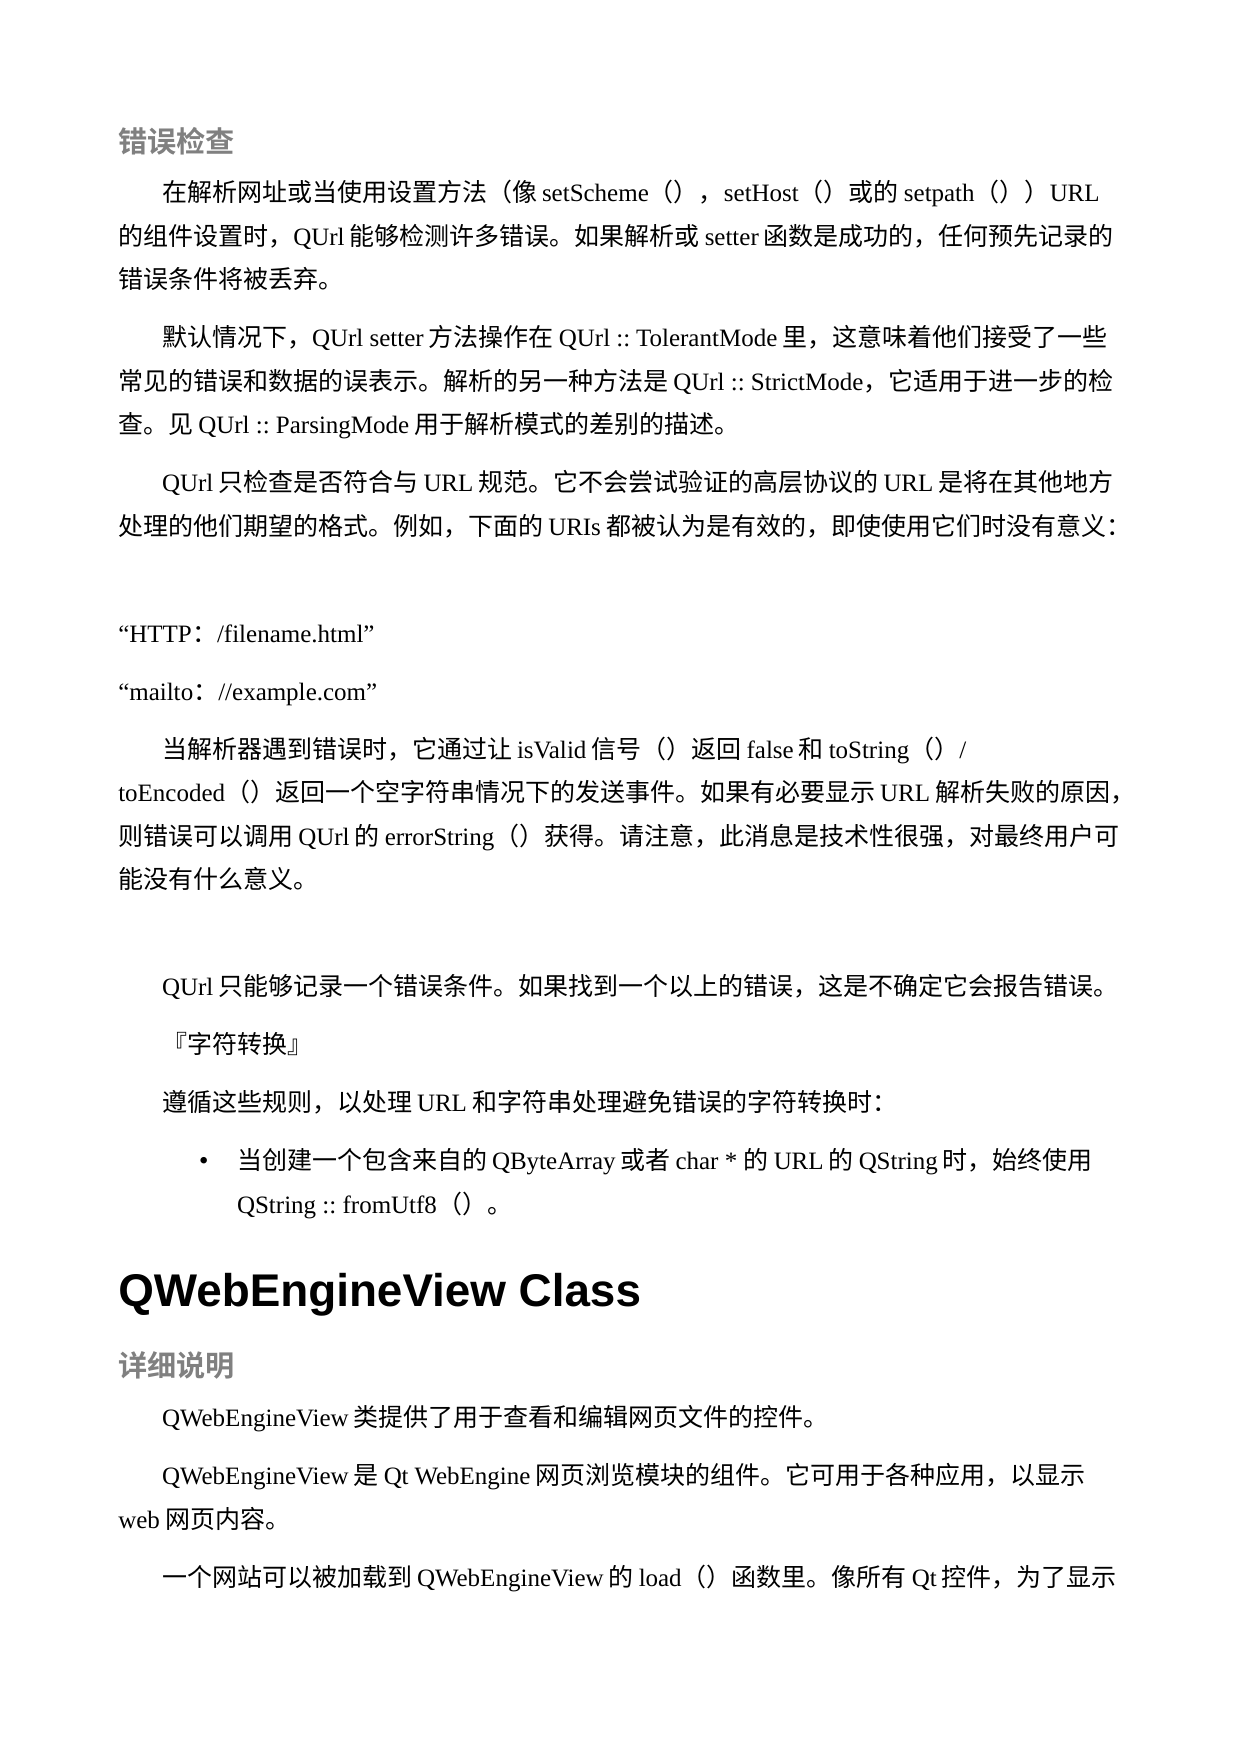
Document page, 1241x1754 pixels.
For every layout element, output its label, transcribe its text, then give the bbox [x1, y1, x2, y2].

text QUrl只能够记录一个错误条件。如果找到一个以上的错误，这是不确定它会报告错误。 [118, 967, 1122, 1003]
text QWebEngineView是Qt WebEngine网页浏览模块的组件。它可用于各种应用，以显示web网页内容。 [118, 1456, 1122, 1535]
text 『字符转换』 [118, 1025, 1122, 1061]
text 当解析器遇到错误时，它通过让isValid信号（）返回false和toString（）/ toEncoded（）返回一个空字符串情况下的发送事件。如果有必要显示URL解析失败的原因，则错误可以调用QUrl的errorString（）获得。请注意，此消息是技术性很强，对最终用户可能没有什么意义。 [118, 729, 1122, 896]
subtitle 详细说明 [118, 1343, 1122, 1385]
text 默认情况下，QUrl setter方法操作在QUrl :: TolerantMode里，这意味着他们接受了一些常见的错误和数据的误表示。解析的另一种方法是QUrl :: StrictMode，它适用于进一步的检查。见QUrl :: ParsingMode用于解析模式的差别的描述。 [118, 318, 1122, 441]
text 一个网站可以被加载到QWebEngineView的load（）函数里。像所有Qt控件，为了显示 [118, 1557, 1122, 1593]
text QWebEngineView类提供了用于查看和编辑网页文件的控件。 [118, 1398, 1122, 1434]
text “mailto：//example.com” [118, 671, 1122, 707]
text 遵循这些规则，以处理URL和字符串处理避免错误的字符转换时： [118, 1083, 1122, 1119]
text “HTTP：/filename.html” [118, 613, 1122, 649]
list 当创建一个包含来自的QByteArray或者char * 的URL的QString时，始终使用QString :: fromUtf8（）。 [199, 1141, 1122, 1220]
text 在解析网址或当使用设置方法（像setScheme（），setHost（）或的setpath（））URL的组件设置时，QUrl能够检测许多错误。如果解析或setter函数是成功的，任何预先记录的错误条件将被丢弃。 [118, 173, 1122, 296]
subtitle 错误检查 [118, 118, 1122, 160]
subtitle QWebEngineView Class [118, 1263, 1122, 1316]
text QUrl只检查是否符合与URL规范。它不会尝试验证的高层协议的URL是将在其他地方处理的他们期望的格式。例如，下面的URIs都被认为是有效的，即使使用它们时没有意义： [118, 463, 1122, 542]
